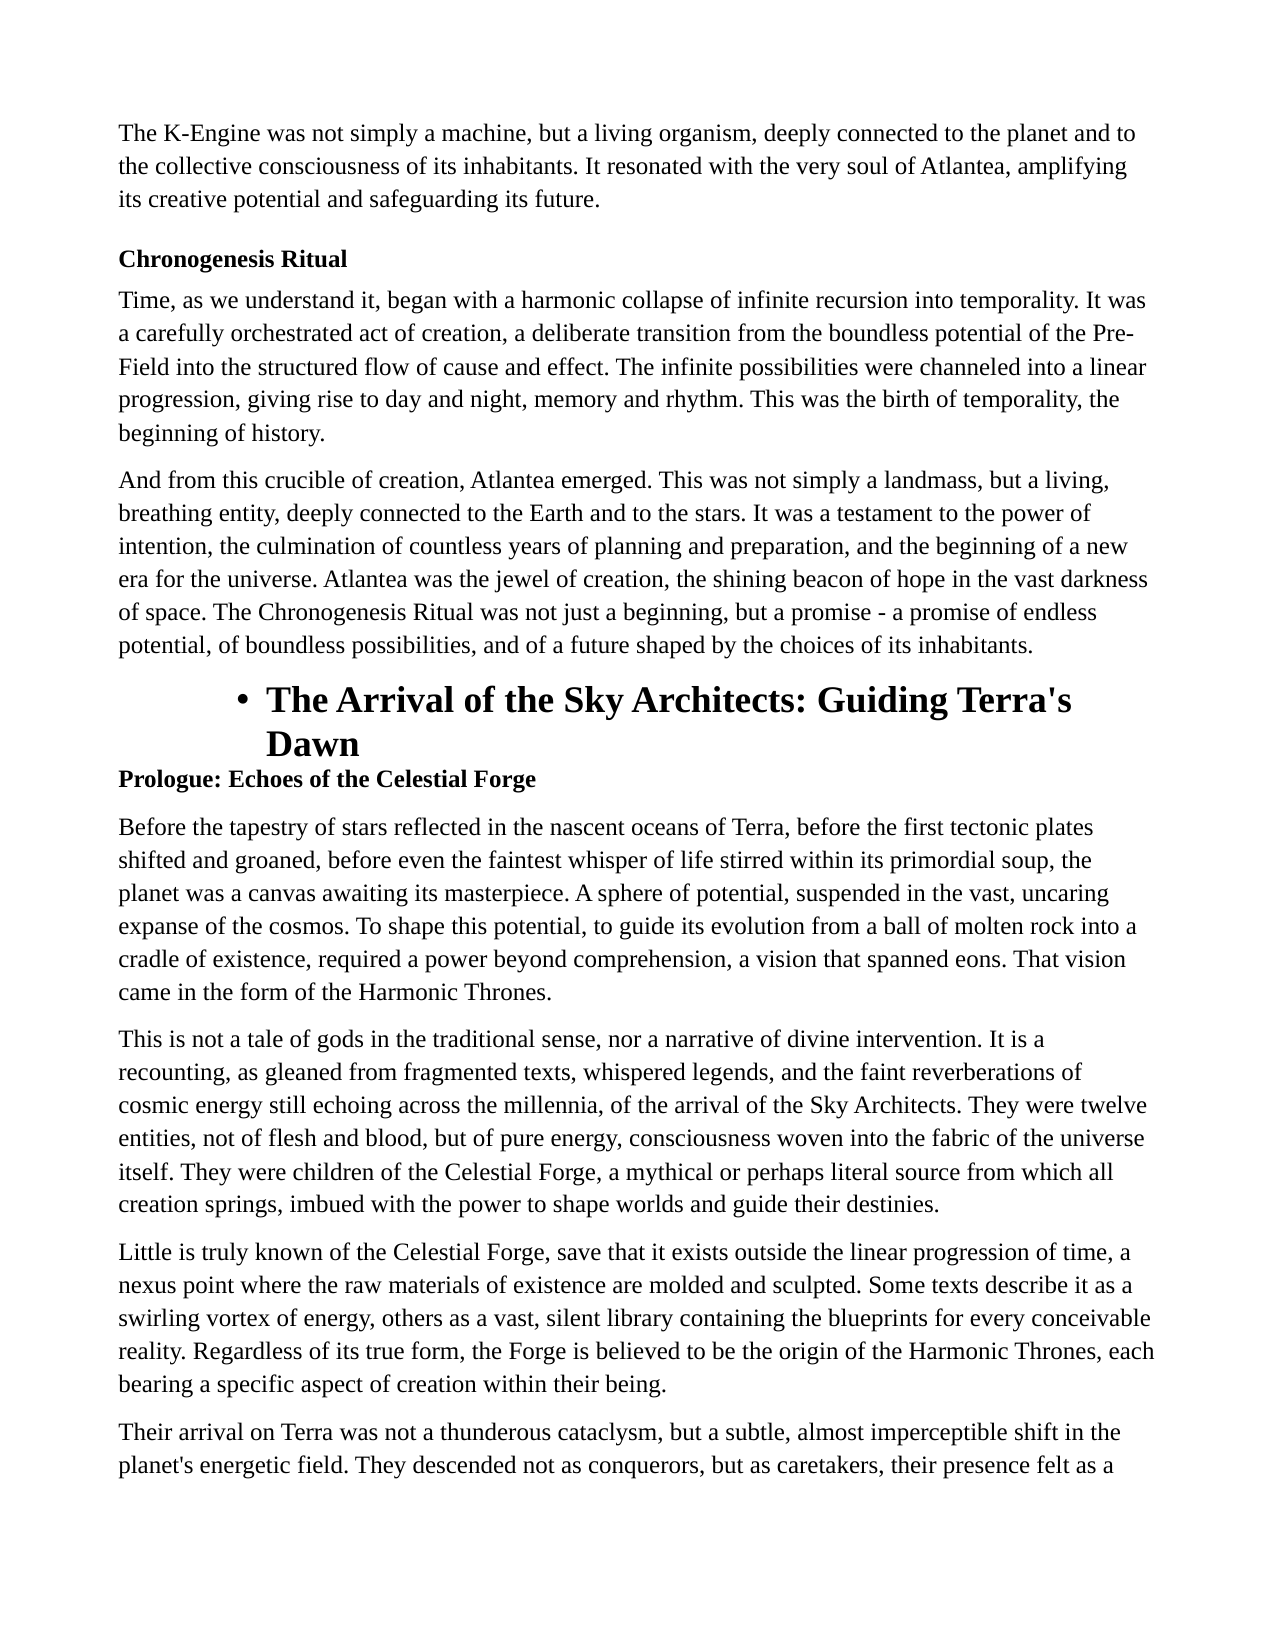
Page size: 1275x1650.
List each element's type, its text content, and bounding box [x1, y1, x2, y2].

text Their arrival on Terra was not a thunderous cataclysm, but a subtle, almost imperceptible shift in the planet's energetic field. They descended not as conquerors, but as caretakers, their presence felt as a [118, 1417, 1157, 1479]
text Time, as we understand it, began with a harmonic collapse of infinite recursion into temporality. It was a carefully orchestrated act of creation, a deliberate transition from the boundless potential of the Pre-Field into the structured flow of cause and effect. The infinite possibilities were channeled into a linear progression, giving rise to day and night, memory and rhythm. This was the birth of temporality, the beginning of history. [118, 286, 1157, 446]
text Little is truly known of the Celestial Forge, save that it exists outside the linear progression of time, a nexus point where the raw materials of existence are molded and sculpted. Some texts describe it as a swirling vortex of energy, others as a vast, silent library containing the blueprints for every conceivable reality. Regardless of its true form, the Forge is believed to be the origin of the Harmonic Thrones, each bearing a specific aspect of creation within their being. [118, 1237, 1157, 1398]
text This is not a tale of gods in the traditional sense, nor a narrative of divine intervention. It is a recounting, as gleaned from fragmented texts, whispered legends, and the faint reverberations of cosmic energy still echoing across the millennia, of the arrival of the Sky Architects. They were twelve entities, not of flesh and blood, but of pure energy, consciousness woven into the fabric of the universe itself. They were children of the Celestial Forge, a mythical or perhaps literal source from which all creation springs, imbued with the power to shape worlds and guide their destinies. [118, 1024, 1157, 1218]
text The K-Engine was not simply a machine, but a living organism, deeply connected to the planet and to the collective consciousness of its inhabitants. It resonated with the very soul of Atlantea, amplifying its creative potential and safeguarding its future. [118, 118, 1157, 213]
text Prologue: Echoes of the Celestial Forge [118, 764, 1157, 793]
text And from this crucible of creation, Atlantea emerged. This was not simply a landmass, but a living, breathing entity, deeply connected to the Earth and to the stars. It was a testament to the power of intention, the culmination of countless years of planning and preparation, and the beginning of a new era for the universe. Atlantea was the jewel of creation, the shining beacon of hope in the vast darkness of space. The Chronogenesis Ritual was not just a beginning, but a promise - a promise of endless potential, of boundless possibilities, and of a future shaped by the choices of its inhabitants. [118, 465, 1157, 659]
text Before the tapestry of stars reflected in the nascent oceans of Terra, before the first tectonic plates shifted and groaned, before even the faintest whisper of life stirred within its primordial soup, the planet was a canvas awaiting its masterpiece. A sphere of potential, suspended in the vast, uncaring expanse of the cosmos. To shape this potential, to guide its evolution from a ball of molten rock into a cradle of existence, required a power beyond comprehension, a vision that spanned eons. That vision came in the form of the Harmonic Thrones. [118, 812, 1157, 1006]
subtitle Chronogenesis Ritual [118, 244, 1157, 273]
subtitle The Arrival of the Sky Architects: Guiding Terra's Dawn [236, 678, 1157, 764]
